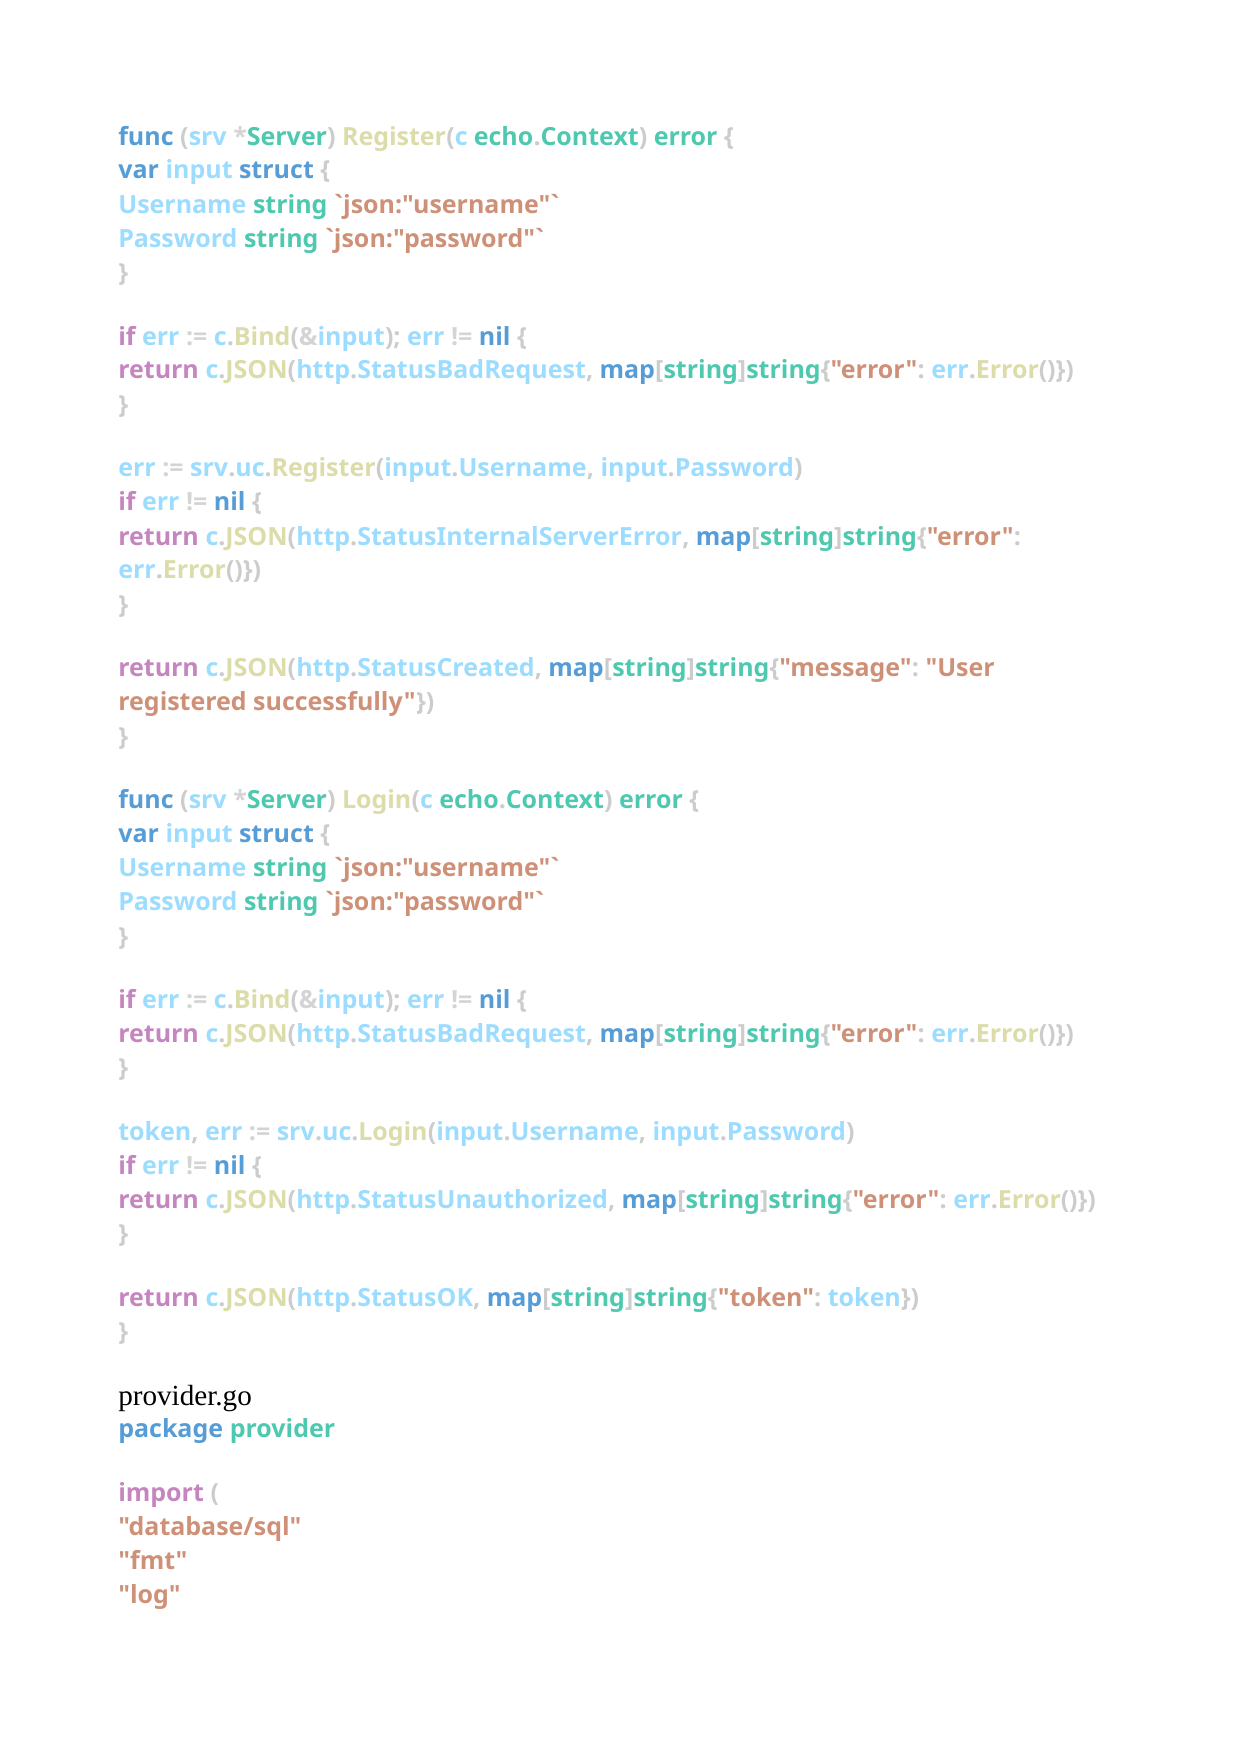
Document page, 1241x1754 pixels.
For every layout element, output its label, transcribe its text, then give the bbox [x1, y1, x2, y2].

text Username string `json:"username"` [118, 186, 1122, 220]
text return c.JSON(http.StatusBadRequest, map[string]string{"error": err.Error()}) [118, 352, 1122, 386]
text } [118, 1216, 1122, 1250]
text Username string `json:"username"` [118, 850, 1122, 884]
text "log" [118, 1577, 1122, 1611]
text func (srv *Server) Register(c echo.Context) error { [118, 118, 1122, 152]
text if err := c.Bind(&input); err != nil { [118, 318, 1122, 352]
text return c.JSON(http.StatusInternalServerError, map[string]string{"error": err.Error()}) [118, 518, 1122, 586]
text return c.JSON(http.StatusBadRequest, map[string]string{"error": err.Error()}) [118, 1016, 1122, 1050]
text var input struct { [118, 152, 1122, 186]
text if err != nil { [118, 484, 1122, 518]
text if err != nil { [118, 1148, 1122, 1182]
text err := srv.uc.Register(input.Username, input.Password) [118, 450, 1122, 484]
text return c.JSON(http.StatusCreated, map[string]string{"message": "User registered successfully"}) [118, 650, 1122, 718]
text } [118, 918, 1122, 952]
text return c.JSON(http.StatusOK, map[string]string{"token": token}) [118, 1280, 1122, 1314]
text Password string `json:"password"` [118, 220, 1122, 254]
text "database/sql" [118, 1509, 1122, 1543]
text } [118, 1050, 1122, 1084]
text } [118, 386, 1122, 420]
text if err := c.Bind(&input); err != nil { [118, 982, 1122, 1016]
text package provider [118, 1411, 1122, 1445]
text Password string `json:"password"` [118, 884, 1122, 918]
text func (srv *Server) Login(c echo.Context) error { [118, 782, 1122, 816]
text } [118, 1314, 1122, 1348]
text } [118, 586, 1122, 620]
text } [118, 254, 1122, 288]
text import ( [118, 1475, 1122, 1509]
text return c.JSON(http.StatusUnauthorized, map[string]string{"error": err.Error()}) [118, 1182, 1122, 1216]
text var input struct { [118, 816, 1122, 850]
text "fmt" [118, 1543, 1122, 1577]
text provider.go [118, 1378, 1122, 1411]
text token, err := srv.uc.Login(input.Username, input.Password) [118, 1114, 1122, 1148]
text } [118, 718, 1122, 752]
